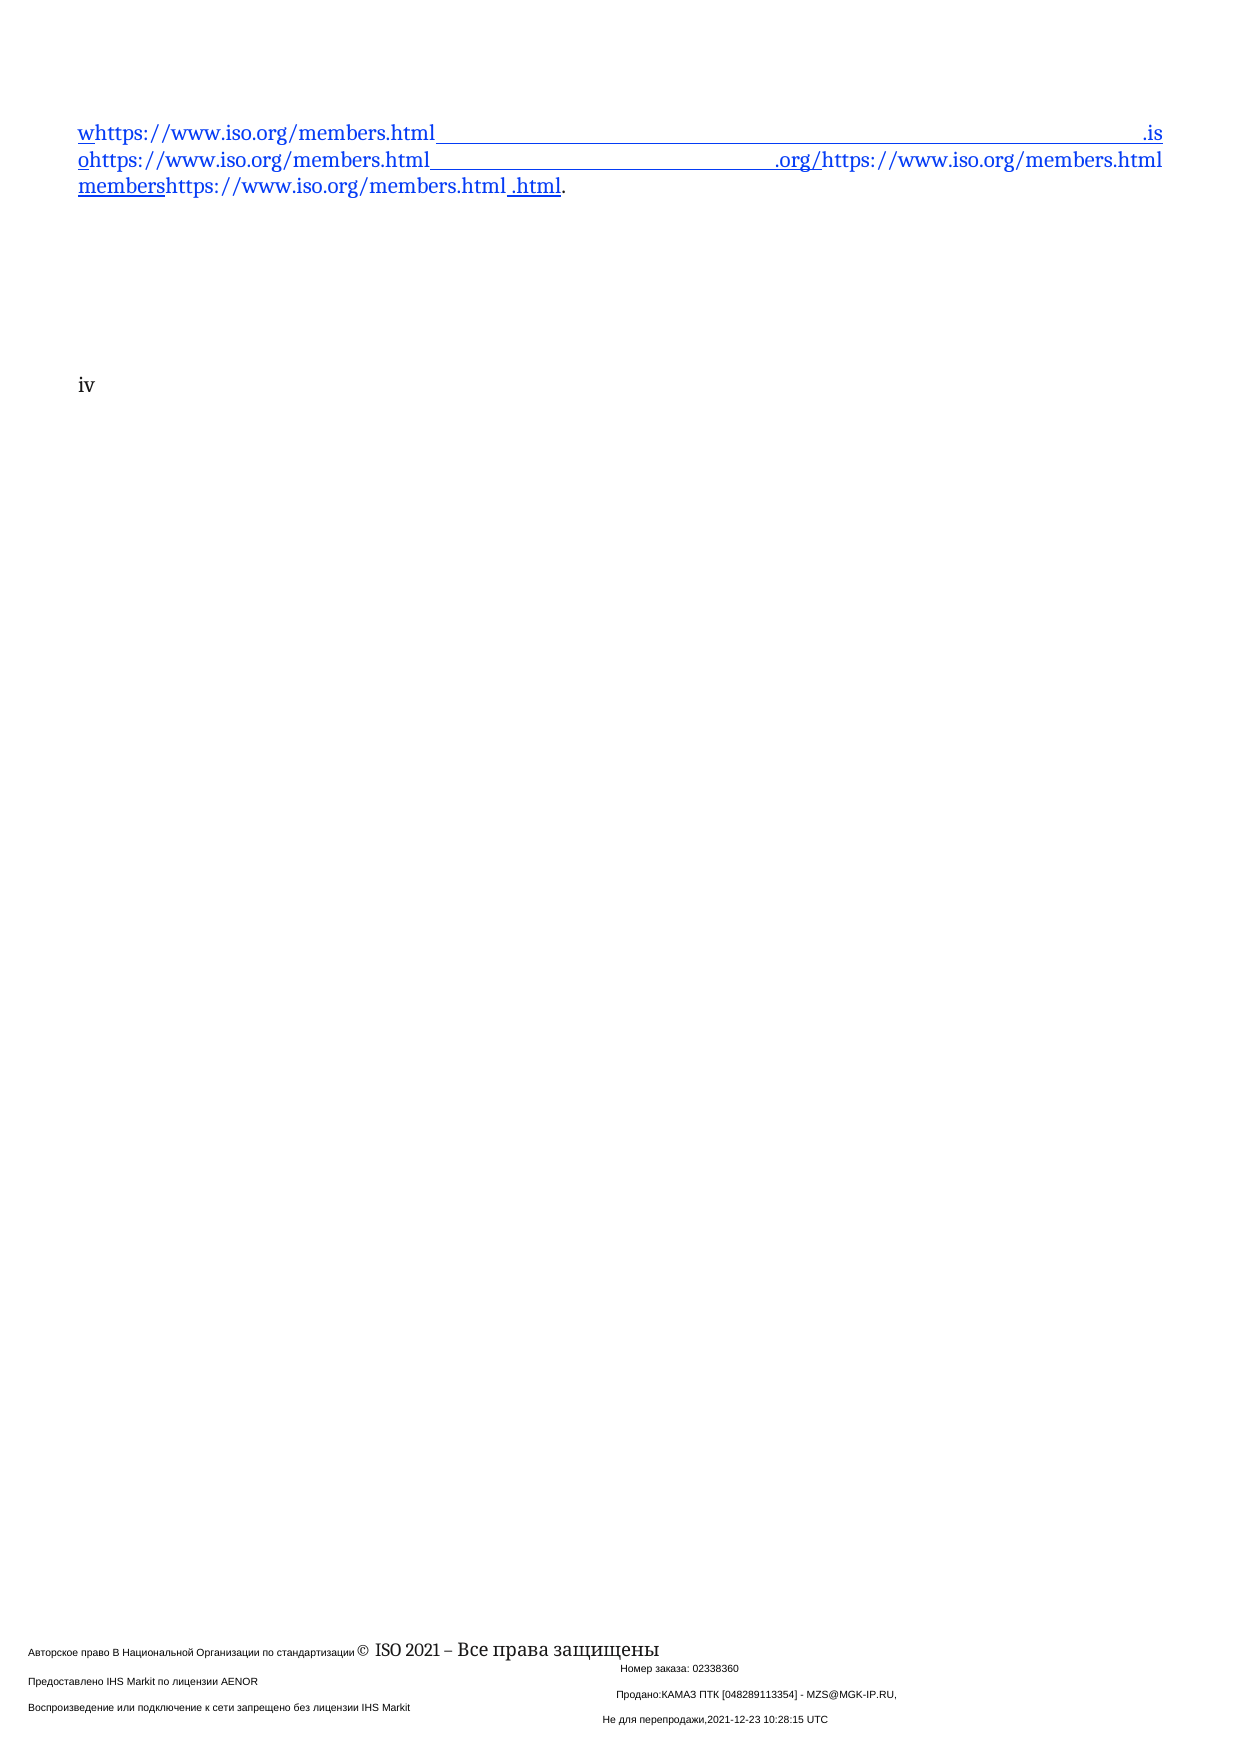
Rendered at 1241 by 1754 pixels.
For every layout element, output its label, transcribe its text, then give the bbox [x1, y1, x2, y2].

text whttps://www.iso.org/members.html .isohttps://www.iso.org/members.html .org/https://www.iso.org/members.html membershttps://www.iso.org/members.html .html. [78, 120, 1162, 199]
text iv [78, 373, 1162, 398]
